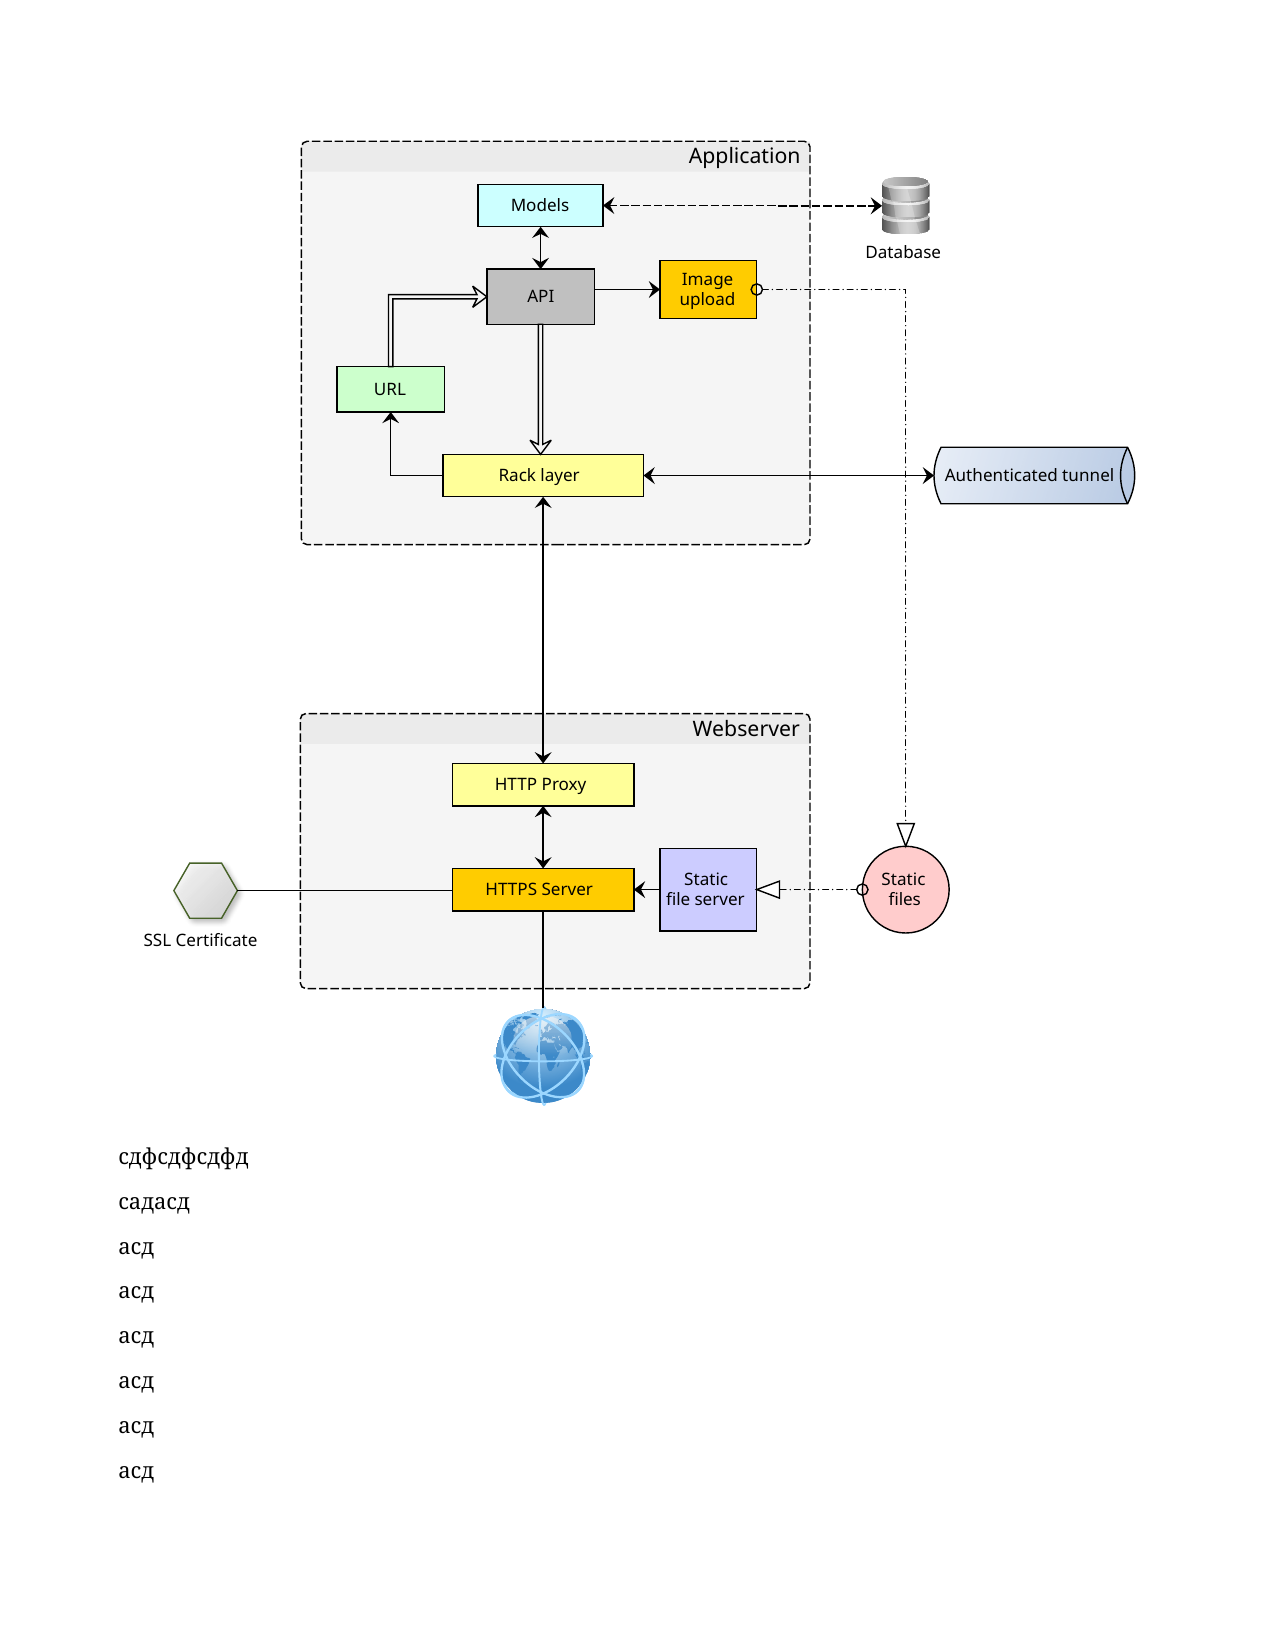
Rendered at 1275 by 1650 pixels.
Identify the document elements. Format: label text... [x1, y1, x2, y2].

text асд [118, 1234, 1157, 1260]
text асд [118, 1414, 1157, 1439]
text садасд [118, 1190, 1157, 1215]
text асд [118, 1324, 1157, 1349]
text сдфсдфсдфд [118, 118, 1157, 1170]
text асд [118, 1369, 1157, 1394]
text асд [118, 1458, 1157, 1484]
text асд [118, 1279, 1157, 1304]
